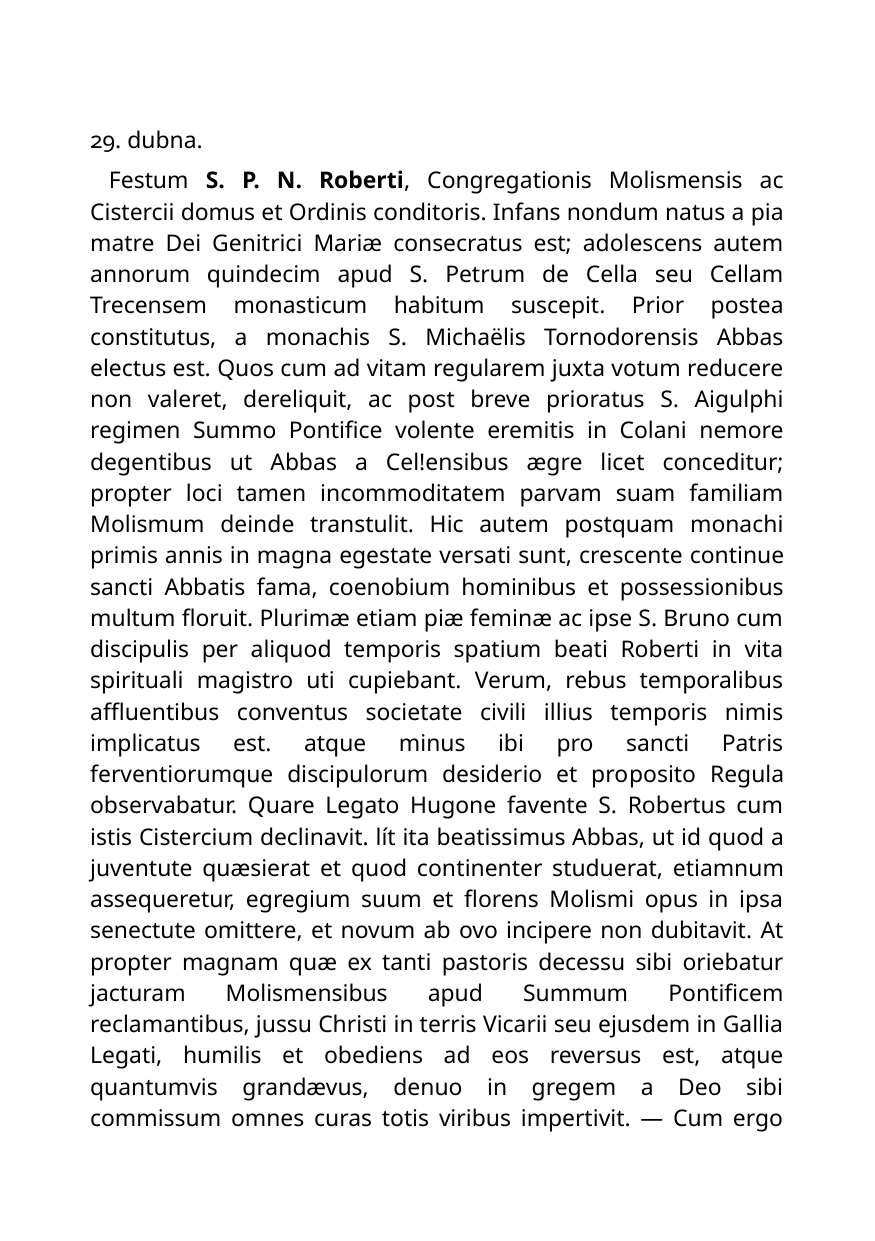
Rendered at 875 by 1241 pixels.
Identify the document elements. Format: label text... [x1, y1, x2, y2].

text Festum S. P. N. Roberti, Congregationis Molismensis ac Cistercii domus et Ordinis conditoris. Infans nondum natus a pia matre Dei Genitrici Mariæ consecratus est; adolescens autem annorum quindecim apud S. Petrum de Cella seu Cellam Trecensem monasticum habitum suscepit. Prior postea constitutus, a monachis S. Michaëlis Tornodorensis Abbas electus est. Quos cum ad vitam regularem juxta votum reducere non valeret, dereliquit, ac post breve prioratus S. Aigulphi regimen Summo Pontifice volente eremitis in Colani nemore degentibus ut Abbas a Cel!ensibus ægre licet conceditur; propter loci tamen incommoditatem parvam suam familiam Molismum deinde transtulit. Hic autem postquam monachi primis annis in magna egestate versati sunt, cre­scente continue sancti Abbatis fama, coenobium hominibus et possessionibus multum floruit. Plurimæ etiam piæ feminæ ac ipse S. Bruno cum discipulis per aliquod temporis spatium beati Roberti in vita spirituali magistro uti cupiebant. Verum, rebus temporalibus affluentibus conventus societate civili illius temporis nimis implicatus est. atque minus ibi pro sancti Patris ferventiorumque discipulorum desiderio et pro­posito Regula observabatur. Quare Legato Hugone favente S. Robertus cum istis Cistercium declinavit. lít ita beatissi­mus Abbas, ut id quod a juventute quæsierat et quod con­tinenter studuerat, etiamnum assequeretur, egregium suum et florens Molismi opus in ipsa senectute omittere, et novum ab ovo incipere non dubitavit. At propter magnam quæ ex tanti pastoris decessu sibi oriebatur jacturam Molismensibus apud Summum Pontificem reclamantibus, jussu Christi in terris Vicarii seu ejusdem in Gallia Legati, humilis et obediens ad eos reversus est, atque quantumvis grandævus, denuo in gregem a Deo sibi commissum omnes curas totis viribus impertivit. — Cum ergo [90, 164, 784, 1133]
text 29. dubna. [90, 124, 784, 156]
